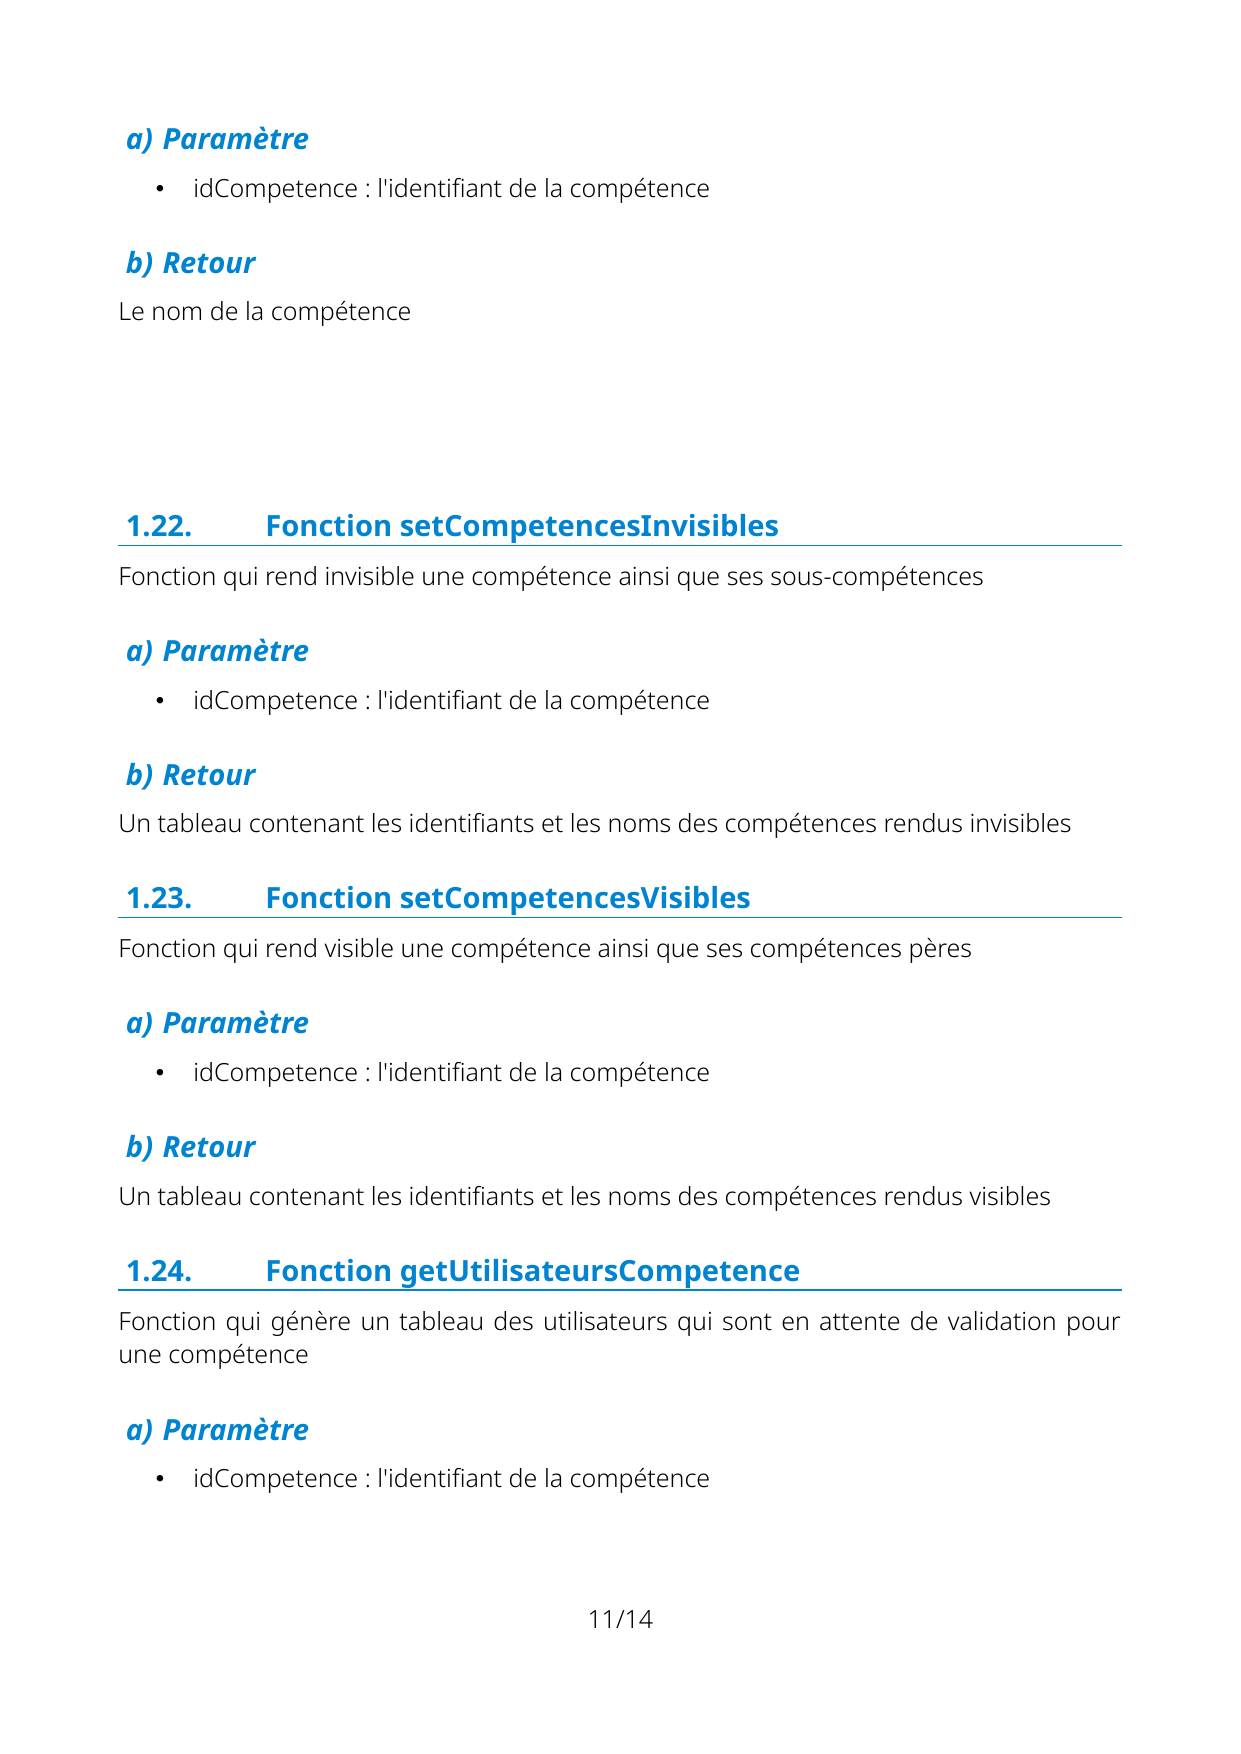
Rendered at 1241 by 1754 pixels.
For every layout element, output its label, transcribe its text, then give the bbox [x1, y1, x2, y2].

list idCompetence : l'identifiant de la compétence [156, 682, 1122, 716]
subtitle Paramètre [89, 1409, 1122, 1448]
text Fonction qui rend invisible une compétence ainsi que ses sous-compétences [118, 558, 1122, 593]
subtitle Paramètre [89, 118, 1122, 158]
text Fonction qui rend visible une compétence ainsi que ses compétences pères [118, 931, 1122, 965]
list idCompetence : l'identifiant de la compétence [156, 170, 1122, 204]
subtitle Retour [89, 242, 1122, 282]
subtitle Paramètre [89, 1002, 1122, 1042]
list idCompetence : l'identifiant de la compétence [156, 1054, 1122, 1089]
subtitle Retour [89, 1126, 1122, 1166]
text Fonction qui génère un tableau des utilisateurs qui sont en attente de validation pour une compétence [118, 1303, 1122, 1371]
list idCompetence : l'identifiant de la compétence [156, 1461, 1122, 1495]
text Un tableau contenant les identifiants et les noms des compétences rendus visibles [118, 1178, 1122, 1212]
subtitle Fonction getUtilisateursCompetence [118, 1250, 1122, 1289]
text Le nom de la compétence [118, 294, 1122, 328]
subtitle Fonction setCompetencesInvisibles [118, 505, 1122, 545]
subtitle Retour [89, 754, 1122, 793]
subtitle Fonction setCompetencesVisibles [118, 878, 1122, 917]
subtitle Paramètre [89, 630, 1122, 670]
text Un tableau contenant les identifiants et les noms des compétences rendus invisibles [118, 806, 1122, 840]
